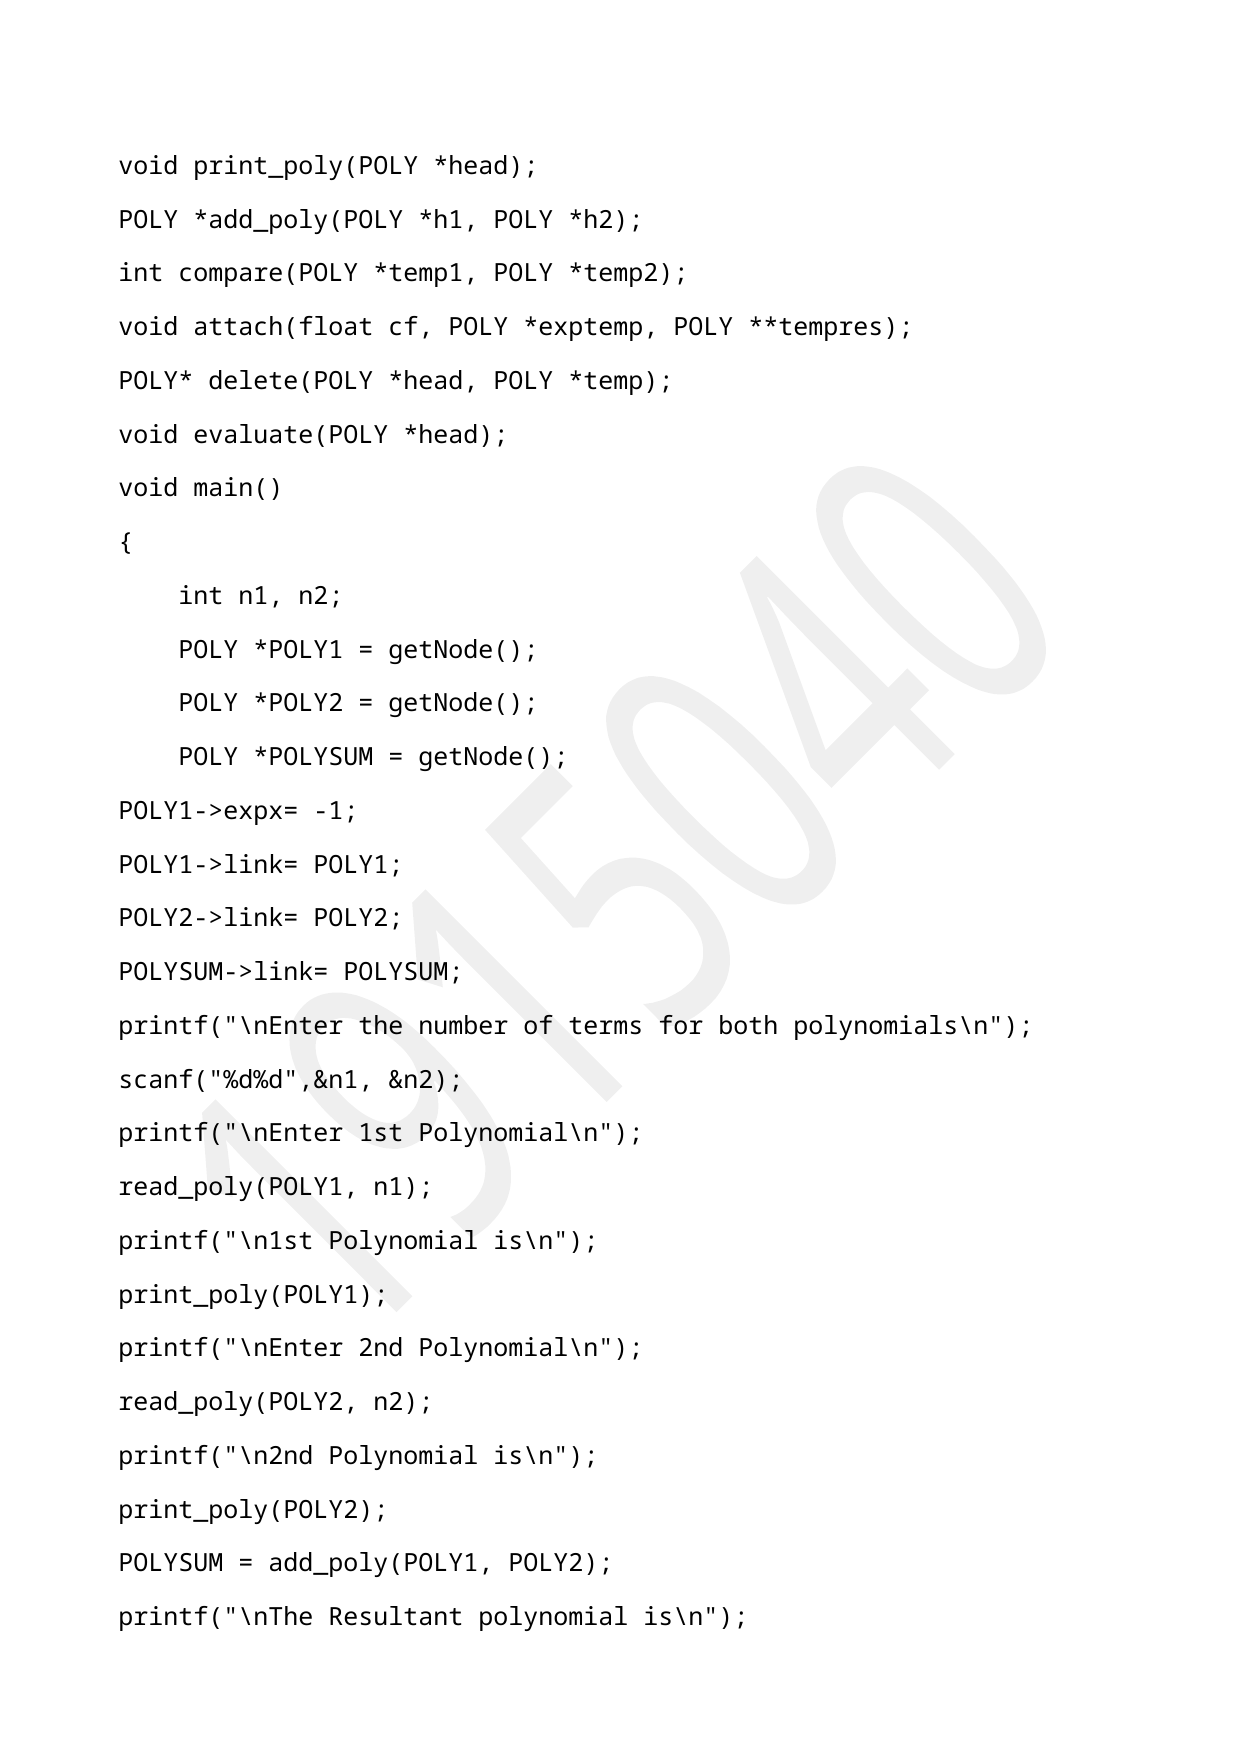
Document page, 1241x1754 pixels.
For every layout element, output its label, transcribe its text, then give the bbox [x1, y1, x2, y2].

text [780, 578, 875, 612]
text void attach(float cf, POLY *exptemp, POLY **tempres); [118, 309, 1122, 343]
text read_poly(POLY2, n2); [118, 1384, 1122, 1418]
text printf("\n1st Polynomial is\n"); [341, 1223, 1122, 1257]
text POLYSUM->link= POLYSUM; [492, 954, 703, 988]
text printf("\nEnter 2nd Polynomial\n"); [118, 1330, 1122, 1364]
text printf("\nEnter the number of terms for both polynomials\n"); [118, 1008, 300, 1042]
text [635, 739, 757, 773]
text [783, 631, 833, 665]
text read_poly(POLY1, n1); [506, 1169, 1122, 1203]
text [705, 900, 1122, 934]
text POLYSUM->link= POLYSUM; [118, 954, 441, 988]
text [833, 631, 933, 665]
text printf("\nThe Resultant polynomial is\n"); [118, 1599, 1122, 1633]
text [529, 846, 730, 880]
text [832, 846, 1122, 880]
text read_poly(POLY1, n1); [287, 1169, 485, 1203]
text POLY *POLYSUM = getNode(); [118, 739, 625, 773]
text printf("\nEnter 1st Polynomial\n"); [118, 1115, 204, 1149]
text [726, 846, 809, 878]
text POLY2->link= POLY2; [118, 900, 414, 934]
text printf("\nEnter 1st Polynomial\n"); [404, 1115, 481, 1149]
text printf("\nEnter the number of terms for both polynomials\n"); [317, 1018, 394, 1042]
text [687, 685, 792, 719]
text printf("\nEnter 1st Polynomial\n"); [233, 1115, 384, 1149]
text print_poly(POLY2); [118, 1491, 1122, 1525]
text printf("\n2nd Polynomial is\n"); [118, 1438, 1122, 1472]
text [886, 470, 1122, 504]
text [848, 739, 1122, 773]
text scanf("%d%d",&n1, &n2); [319, 1061, 419, 1095]
text POLYSUM->link= POLYSUM; [440, 954, 491, 988]
text [394, 1276, 1122, 1310]
text void main() [118, 470, 840, 504]
text POLY *POLY1 = getNode(); [118, 631, 773, 665]
text POLY *POLY2 = getNode(); [118, 685, 623, 719]
text [911, 685, 1122, 719]
text void evaluate(POLY *head); [118, 416, 1122, 450]
text POLYSUM->link= POLYSUM; [723, 954, 1122, 988]
text int compare(POLY *temp1, POLY *temp2); [118, 255, 1122, 289]
text printf("\n1st Polynomial is\n"); [118, 1223, 340, 1257]
text scanf("%d%d",&n1, &n2); [118, 1061, 310, 1095]
text [803, 685, 871, 719]
text POLY1->expx= -1; [118, 793, 520, 827]
text POLY* delete(POLY *head, POLY *temp); [118, 363, 1122, 397]
text [848, 493, 898, 504]
text [1043, 631, 1122, 665]
text scanf("%d%d",&n1, &n2); [449, 1061, 598, 1095]
text POLYSUM = add_poly(POLY1, POLY2); [118, 1545, 1122, 1579]
text printf("\nEnter the number of terms for both polynomials\n"); [546, 1008, 1122, 1042]
text [533, 793, 670, 827]
text [672, 793, 800, 827]
text [930, 631, 1019, 665]
text POLY *add_poly(POLY *h1, POLY *h2); [118, 201, 1122, 235]
text [758, 739, 815, 773]
text POLY1->link= POLY1; [118, 846, 529, 880]
text { [118, 524, 832, 558]
text [438, 900, 698, 934]
text void print_poly(POLY *head); [118, 148, 1122, 182]
text [807, 793, 1122, 827]
text [635, 703, 696, 719]
text scanf("%d%d",&n1, &n2); [599, 1061, 1122, 1095]
text printf("\nEnter the number of terms for both polynomials\n"); [387, 1008, 545, 1042]
text [878, 578, 1007, 612]
text [1013, 578, 1122, 612]
text printf("\nEnter 1st Polynomial\n"); [491, 1115, 1122, 1149]
text print_poly(POLY1); [118, 1276, 393, 1310]
text read_poly(POLY1, n1); [118, 1169, 286, 1203]
text int n1, n2; [118, 578, 753, 612]
text [844, 524, 962, 558]
text [963, 524, 1122, 558]
